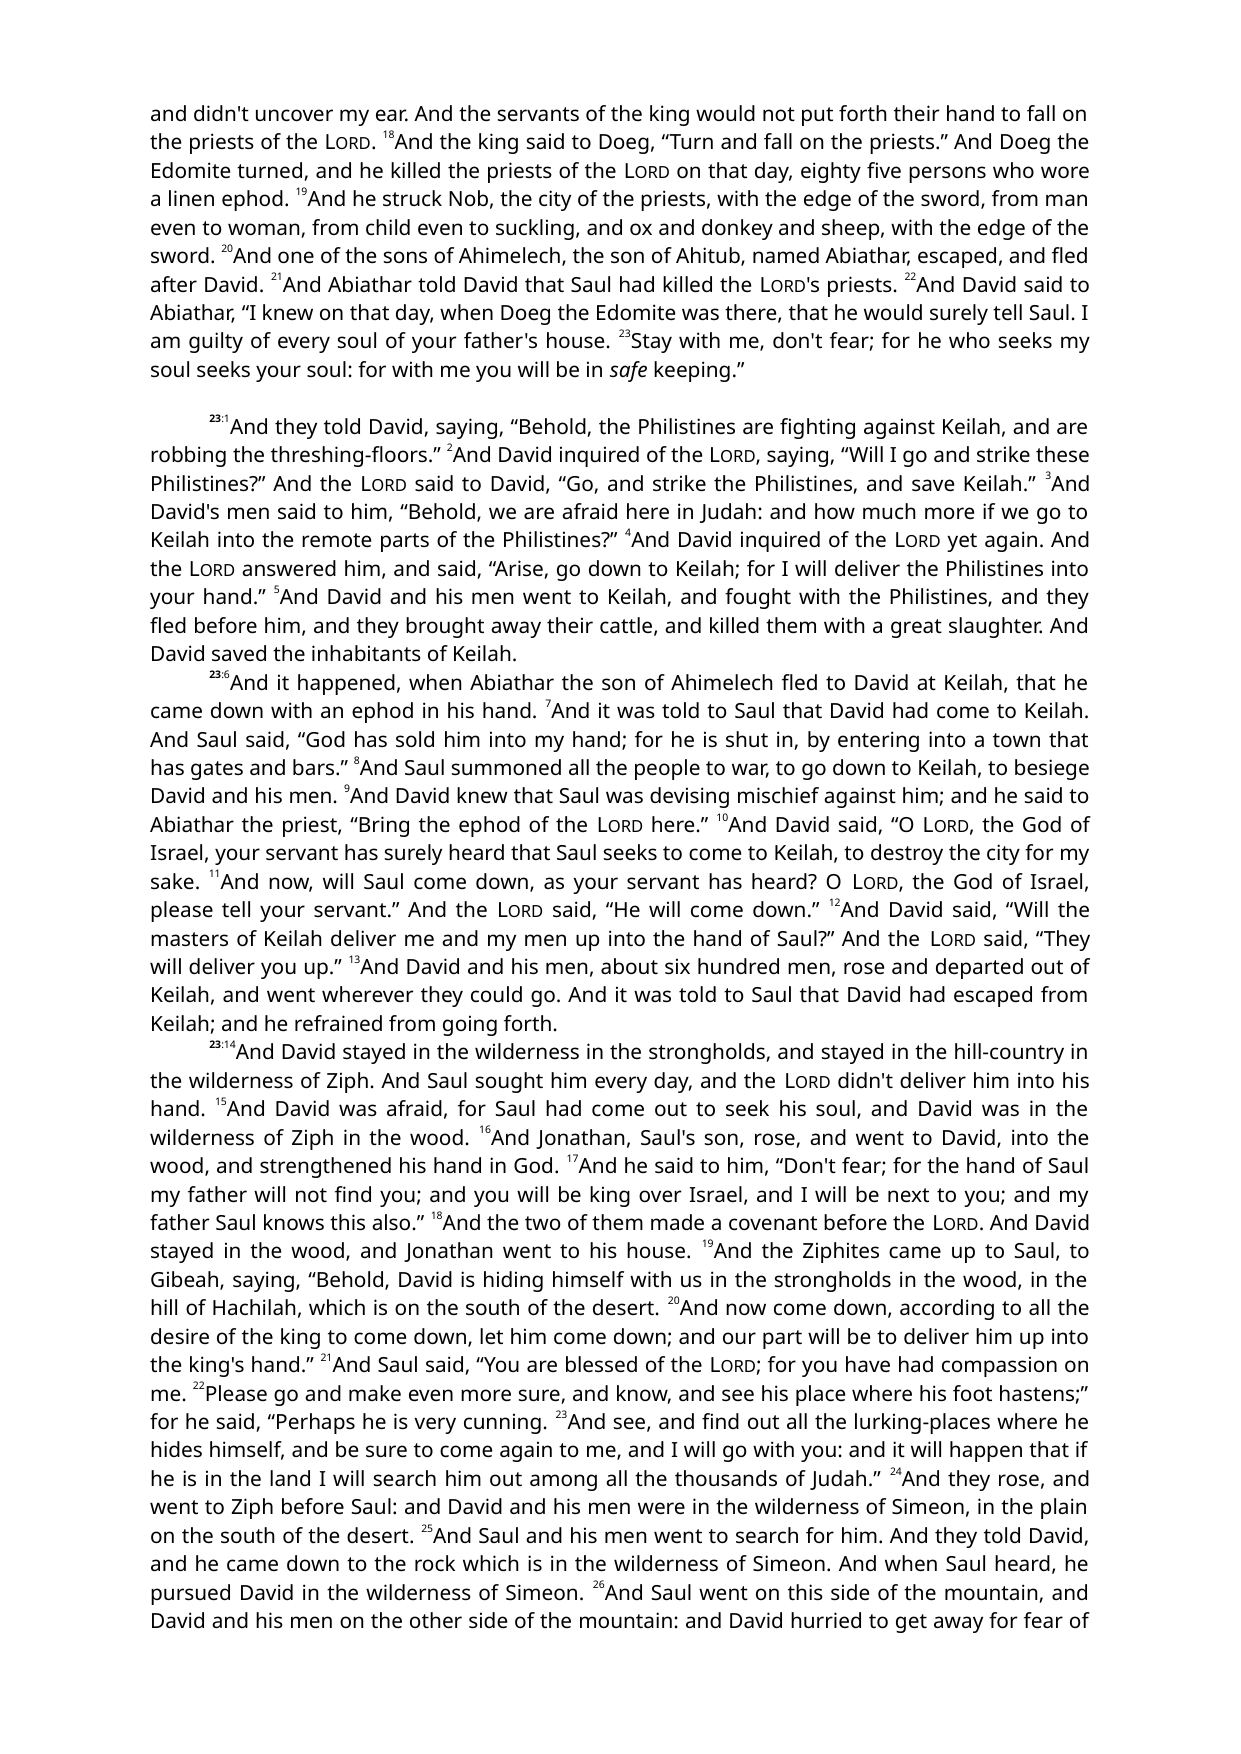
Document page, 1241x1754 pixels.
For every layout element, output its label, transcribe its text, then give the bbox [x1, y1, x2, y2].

text 23:6And it happened, when Abiathar the son of Ahimelech fled to David at Keilah, that he came down with an ephod in his hand. 7And it was told to Saul that David had come to Keilah. And Saul said, “God has sold him into my hand; for he is shut in, by entering into a town that has gates and bars.” 8And Saul summoned all the people to war, to go down to Keilah, to besiege David and his men. 9And David knew that Saul was devising mischief against him; and he said to Abiathar the priest, “Bring the ephod of the Lord here.” 10And David said, “O Lord, the God of Israel, your servant has surely heard that Saul seeks to come to Keilah, to destroy the city for my sake. 11And now, will Saul come down, as your servant has heard? O Lord, the God of Israel, please tell your servant.” And the Lord said, “He will come down.” 12And David said, “Will the masters of Keilah deliver me and my men up into the hand of Saul?” And the Lord said, “They will deliver you up.” 13And David and his men, about six hundred men, rose and departed out of Keilah, and went wherever they could go. And it was told to Saul that David had escaped from Keilah; and he refrained from going forth. [150, 668, 1090, 1037]
text 23:1And they told David, saying, “Behold, the Philistines are fighting against Keilah, and are robbing the threshing-floors.” 2And David inquired of the Lord, saying, “Will I go and strike these Philistines?” And the Lord said to David, “Go, and strike the Philistines, and save Keilah.” 3And David's men said to him, “Behold, we are afraid here in Judah: and how much more if we go to Keilah into the remote parts of the Philistines?” 4And David inquired of the Lord yet again. And the Lord answered him, and said, “Arise, go down to Keilah; for I will deliver the Philistines into your hand.” 5And David and his men went to Keilah, and fought with the Philistines, and they fled before him, and they brought away their cattle, and killed them with a great slaughter. And David saved the inhabitants of Keilah. [150, 412, 1090, 668]
text 22:11And the king sent to call Ahimelech the priest, the son of Ahitub, and all his father's house, the priests who were in Nob, and all of them came to the king. 12And Saul said, “Hear now, son of Ahitub.” And he answered, “Here I am; speak, my lord.” 13And Saul said to him, “Why have you conspired against me, you and the son of Jesse, in that you have given him bread, and a sword, and have inquired of God for him, that he should rise against me as an enemy, as at this day?” 14And Ahimelech answered the king, and said, “And who among all your servants is as faithful as David, who is the king's son-in-law, and is captain over your guard, and is honourable in your house? 15Have I today begun to inquire of God for him? Far be it from me: let the king not impute anything to his servant, nor to all the house of my father; for your servant knows nothing of all this, small or great.” 16And the king said, “You will surely die, Ahimelech, you, and all your father's house.” 17And the king said to the guard that stood about him, “Turn, and kill the priests of the Lord; because their hand also is with David, and because they knew that he fled, and didn't uncover my ear. And the servants of the king would not put forth their hand to fall on the priests of the Lord. 18And the king said to Doeg, “Turn and fall on the priests.” And Doeg the Edomite turned, and he killed the priests of the Lord on that day, eighty five persons who wore a linen ephod. 19And he struck Nob, the city of the priests, with the edge of the sword, from man even to woman, from child even to suckling, and ox and donkey and sheep, with the edge of the sword. 20And one of the sons of Ahimelech, the son of Ahitub, named Abiathar, escaped, and fled after David. 21And Abiathar told David that Saul had killed the Lord's priests. 22And David said to Abiathar, “I knew on that day, when Doeg the Edomite was there, that he would surely tell Saul. I am guilty of every soul of your father's house. 23Stay with me, don't fear; for he who seeks my soul seeks your soul: for with me you will be in safe keeping.” [150, 99, 1090, 383]
text 23:14And David stayed in the wilderness in the strongholds, and stayed in the hill-country in the wilderness of Ziph. And Saul sought him every day, and the Lord didn't deliver him into his hand. 15And David was afraid, for Saul had come out to seek his soul, and David was in the wilderness of Ziph in the wood. 16And Jonathan, Saul's son, rose, and went to David, into the wood, and strengthened his hand in God. 17And he said to him, “Don't fear; for the hand of Saul my father will not find you; and you will be king over Israel, and I will be next to you; and my father Saul knows this also.” 18And the two of them made a covenant before the Lord. And David stayed in the wood, and Jonathan went to his house. 19And the Ziphites came up to Saul, to Gibeah, saying, “Behold, David is hiding himself with us in the strongholds in the wood, in the hill of Hachilah, which is on the south of the desert. 20And now come down, according to all the desire of the king to come down, let him come down; and our part will be to deliver him up into the king's hand.” 21And Saul said, “You are blessed of the Lord; for you have had compassion on me. 22Please go and make even more sure, and know, and see his place where his foot hastens;” for he said, “Perhaps he is very cunning. 23And see, and find out all the lurking-places where he hides himself, and be sure to come again to me, and I will go with you: and it will happen that if he is in the land I will search him out among all the thousands of Judah.” 24And they rose, and went to Ziph before Saul: and David and his men were in the wilderness of Simeon, in the plain on the south of the desert. 25And Saul and his men went to search for him. And they told David, and he came down to the rock which is in the wilderness of Simeon. And when Saul heard, he pursued David in the wilderness of Simeon. 26And Saul went on this side of the mountain, and David and his men on the other side of the mountain: and David hurried to get away for fear of Saul and his men; for Saul and his men were crossing over against David and his men round about, to take them. 27And a messenger came to Saul, saying, “Hurry, and come; for the Philistines have made a raid on the land.” 28And Saul returned from pursuing David, and went against the Philistines: therefore they called that place The Rock of Divisions. 29And David went up from there, and dwelt in the strongholds of En-gedi. [150, 1037, 1090, 1635]
